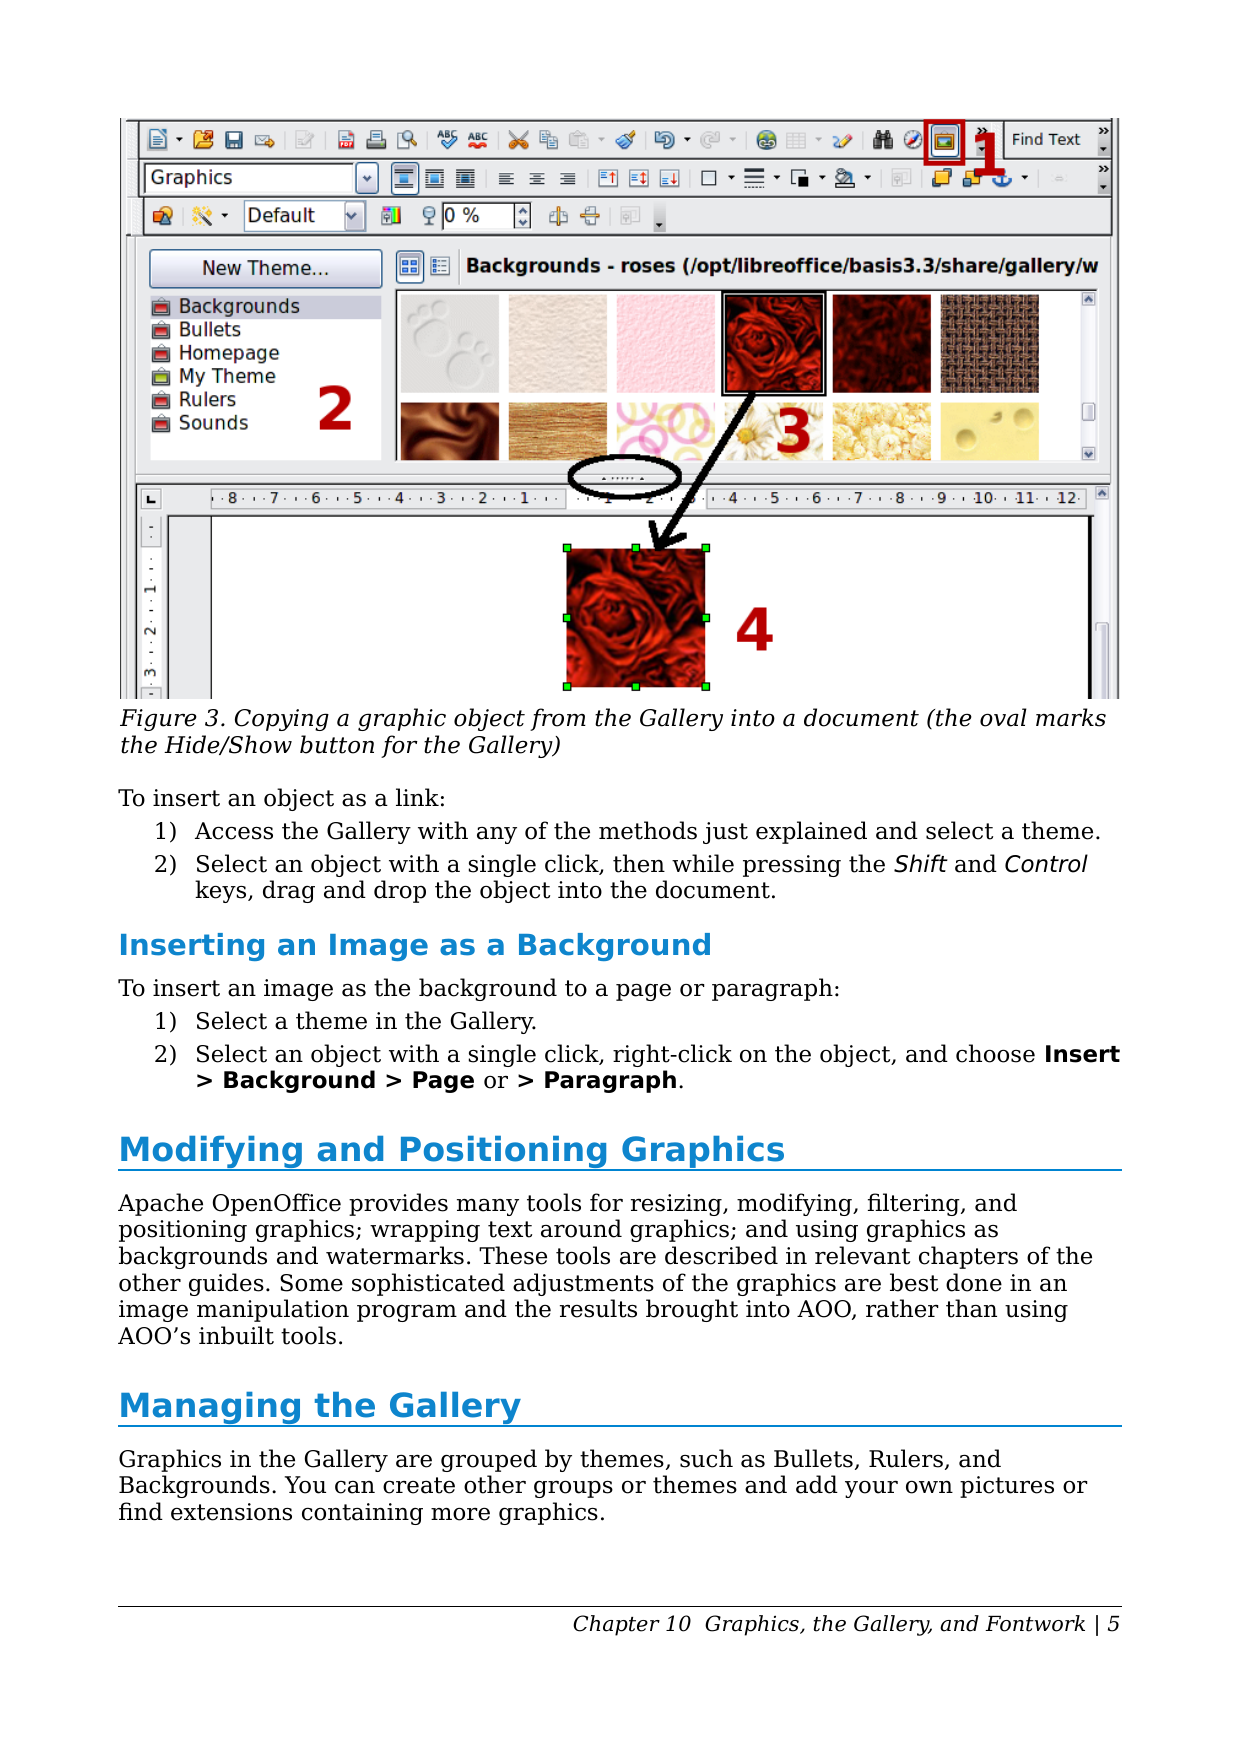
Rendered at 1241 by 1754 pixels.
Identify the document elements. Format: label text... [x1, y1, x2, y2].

subtitle Modifying and Positioning Graphics [118, 1130, 1122, 1169]
list Select a theme in the Gallery. [177, 1008, 1122, 1034]
list To insert an object as a link: [118, 785, 1122, 811]
picture [120, 118, 1120, 699]
text Apache OpenOffice provides many tools for resizing, modifying, filtering, and positioning graphics; wrapping text around graphics; and using graphics as backgrounds and watermarks. These tools are described in relevant chapters of the other guides. Some sophisticated adjustments of the graphics are best done in an image manipulation program and the results brought into AOO, rather than using AOO’s inbuilt tools. [118, 1190, 1122, 1350]
list To insert an image as the background to a page or paragraph: [118, 975, 1122, 1001]
subtitle Managing the Gallery [118, 1386, 1122, 1425]
list Access the Gallery with any of the methods just explained and select a theme. [177, 818, 1122, 844]
text Graphics in the Gallery are grouped by themes, such as Bullets, Rulers, and Backgrounds. You can create other groups or themes and add your own pictures or find extensions containing more graphics. [118, 1446, 1122, 1526]
subtitle Inserting an Image as a Background [118, 928, 1122, 962]
list Select an object with a single click, then while pressing the Shift and Control keys, drag and drop the object into the document. [177, 851, 1122, 904]
list Select an object with a single click, right-click on the object, and choose Insert > Background > Page or > Paragraph. [177, 1041, 1122, 1094]
text Figure 3. Copying a graphic object from the Gallery into a document (the oval marks the Hide/Show button for the Gallery) [120, 705, 1120, 758]
